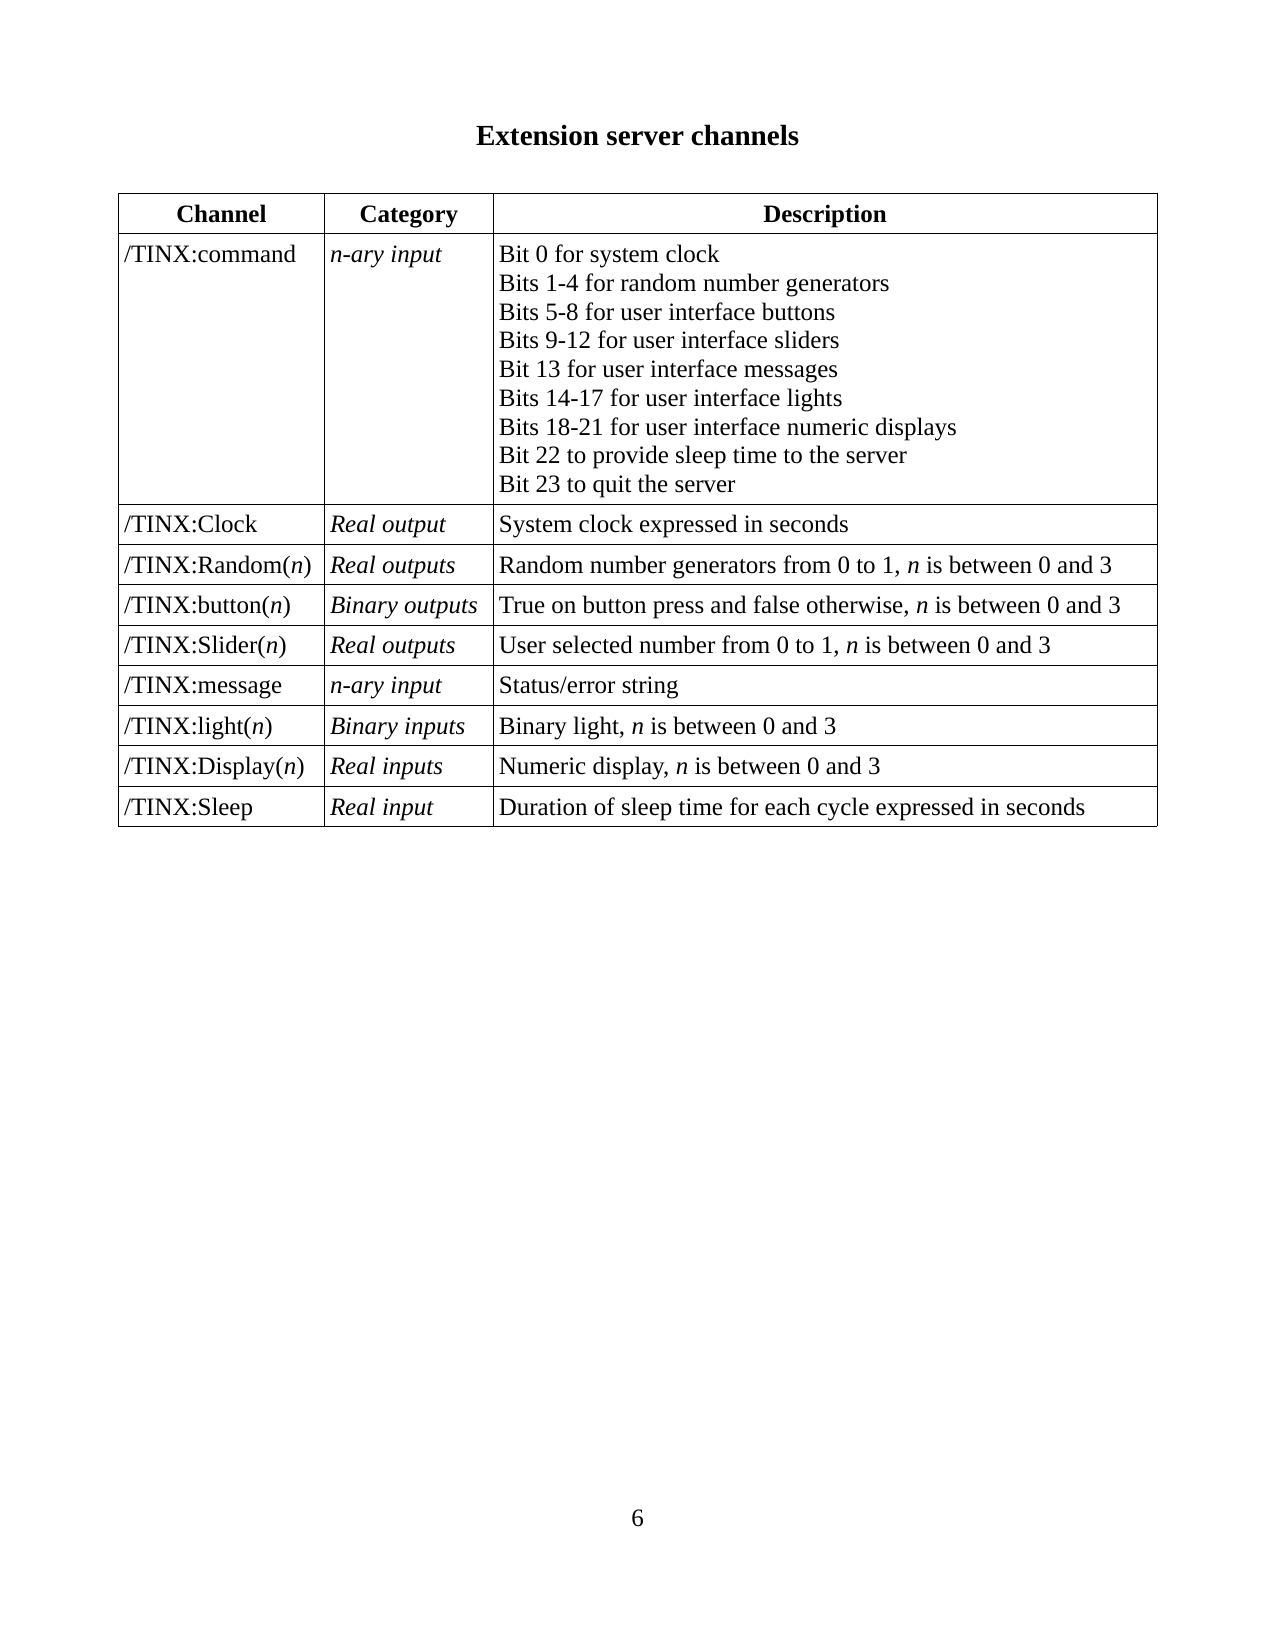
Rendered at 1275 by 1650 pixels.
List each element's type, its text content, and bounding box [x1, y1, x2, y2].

table_cell /TINX:light(n) [119, 706, 324, 745]
table_cell n-ary input [325, 234, 493, 503]
table_cell /TINX:Slider(n) [119, 626, 324, 665]
table_header Description [494, 194, 1157, 233]
table_cell /TINX:command [119, 234, 324, 503]
table_cell /TINX:Sleep [119, 787, 324, 826]
table_header Category [325, 194, 493, 233]
table_cell Numeric display, n is between 0 and 3 [494, 746, 1157, 786]
table_cell System clock expressed in seconds [494, 505, 1157, 544]
table_cell Binary light, n is between 0 and 3 [494, 706, 1157, 745]
table_cell Real input [325, 787, 493, 826]
table_cell Real inputs [325, 746, 493, 786]
table_cell /TINX:Random(n) [119, 545, 324, 584]
table_cell /TINX:Display(n) [119, 746, 324, 786]
table_cell Duration of sleep time for each cycle expressed in seconds [494, 787, 1157, 826]
table_cell /TINX:button(n) [119, 585, 324, 624]
table_cell Real outputs [325, 626, 493, 665]
table_cell Real output [325, 505, 493, 544]
table_cell /TINX:Clock [119, 505, 324, 544]
table_cell Binary inputs [325, 706, 493, 745]
table_cell Bit 0 for system clock Bits 1-4 for random number generators Bits 5-8 for user interface buttons Bits 9-12 for user interface sliders Bit 13 for user interface messages Bits 14-17 for user interface lights Bits 18-21 for user interface numeric displays Bit 22 to provide sleep time to the server Bit 23 to quit the server [494, 234, 1157, 503]
table_cell User selected number from 0 to 1, n is between 0 and 3 [494, 626, 1157, 665]
table_cell Binary outputs [325, 585, 493, 624]
table_cell Random number generators from 0 to 1, n is between 0 and 3 [494, 545, 1157, 584]
table_cell /TINX:message [119, 666, 324, 705]
subtitle Extension server channels [118, 118, 1157, 152]
table_cell n-ary input [325, 666, 493, 705]
table_cell Status/error string [494, 666, 1157, 705]
table_header Channel [119, 194, 324, 233]
table_cell True on button press and false otherwise, n is between 0 and 3 [494, 585, 1157, 624]
table_cell Real outputs [325, 545, 493, 584]
